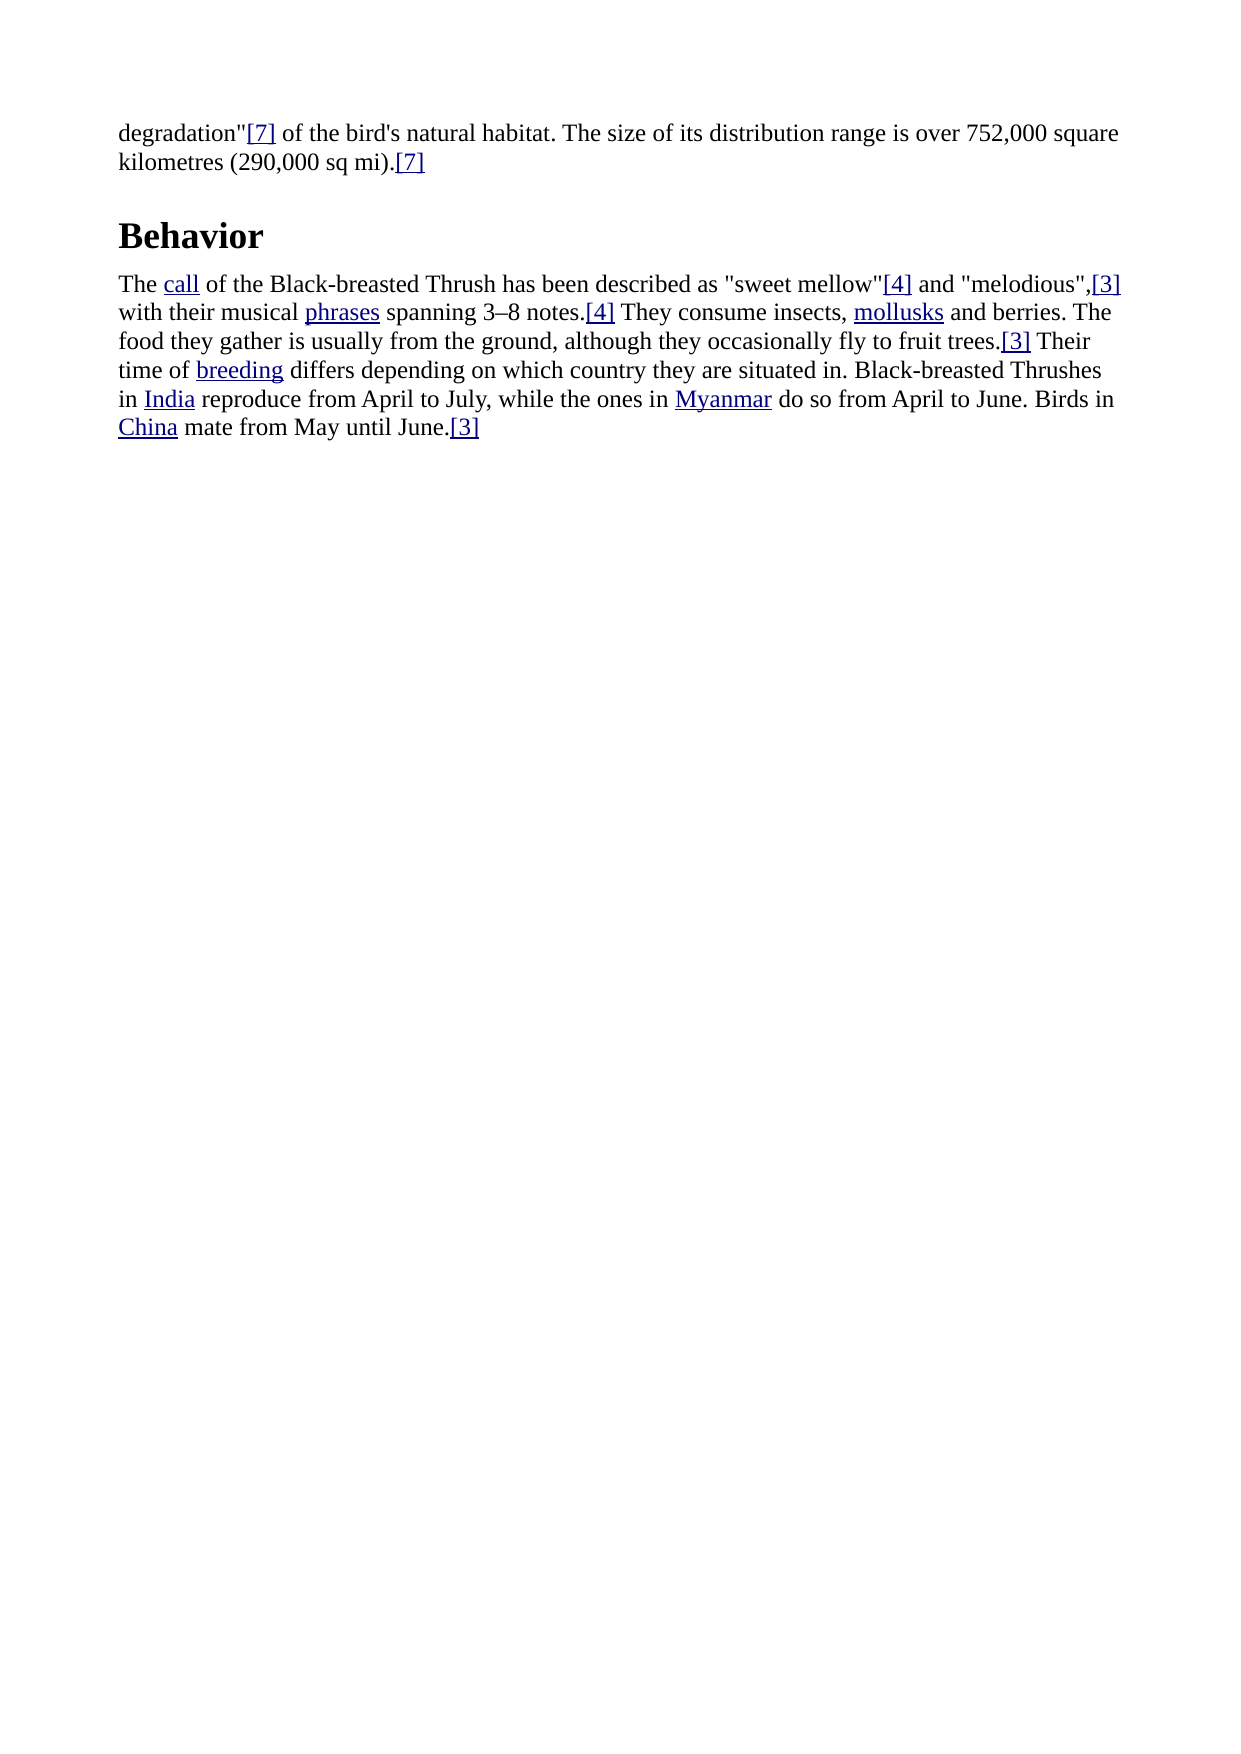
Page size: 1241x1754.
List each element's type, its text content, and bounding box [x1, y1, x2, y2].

subtitle Behavior [118, 213, 1122, 256]
text degradation"[7] of the bird's natural habitat. The size of its distribution range is over 752,000 square kilometres (290,000 sq mi).[7] [118, 118, 1122, 176]
text The call of the Black-breasted Thrush has been described as "sweet mellow"[4] and "melodious",[3] with their musical phrases spanning 3–8 notes.[4] They consume insects, mollusks and berries. The food they gather is usually from the ground, although they occasionally fly to fruit trees.[3] Their time of breeding differs depending on which country they are situated in. Black-breasted Thrushes in India reproduce from April to July, while the ones in Myanmar do so from April to June. Birds in China mate from May until June.[3] [118, 269, 1122, 441]
